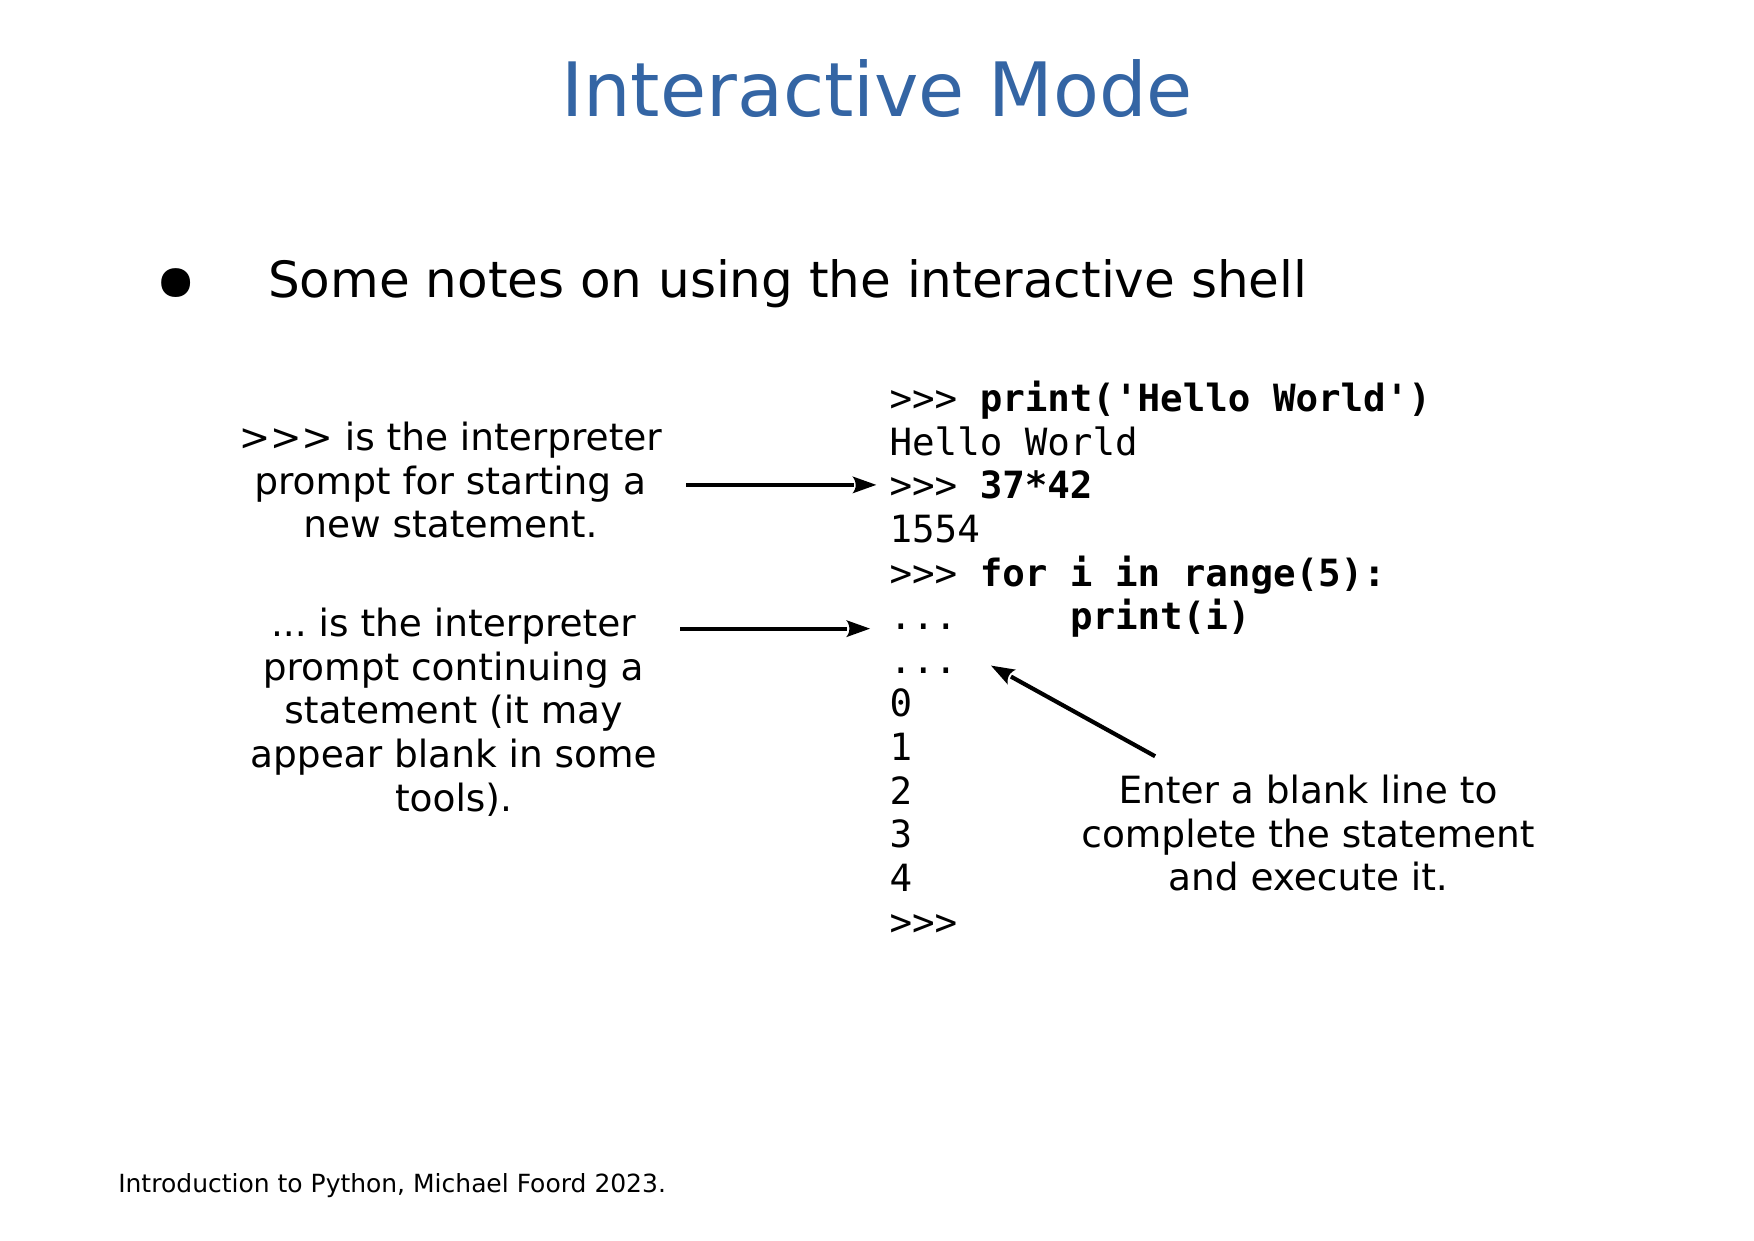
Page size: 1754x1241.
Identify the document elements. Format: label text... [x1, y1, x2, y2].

subtitle Interactive Mode [118, 47, 1636, 134]
list Some notes on using the interactive shell [156, 251, 1636, 309]
